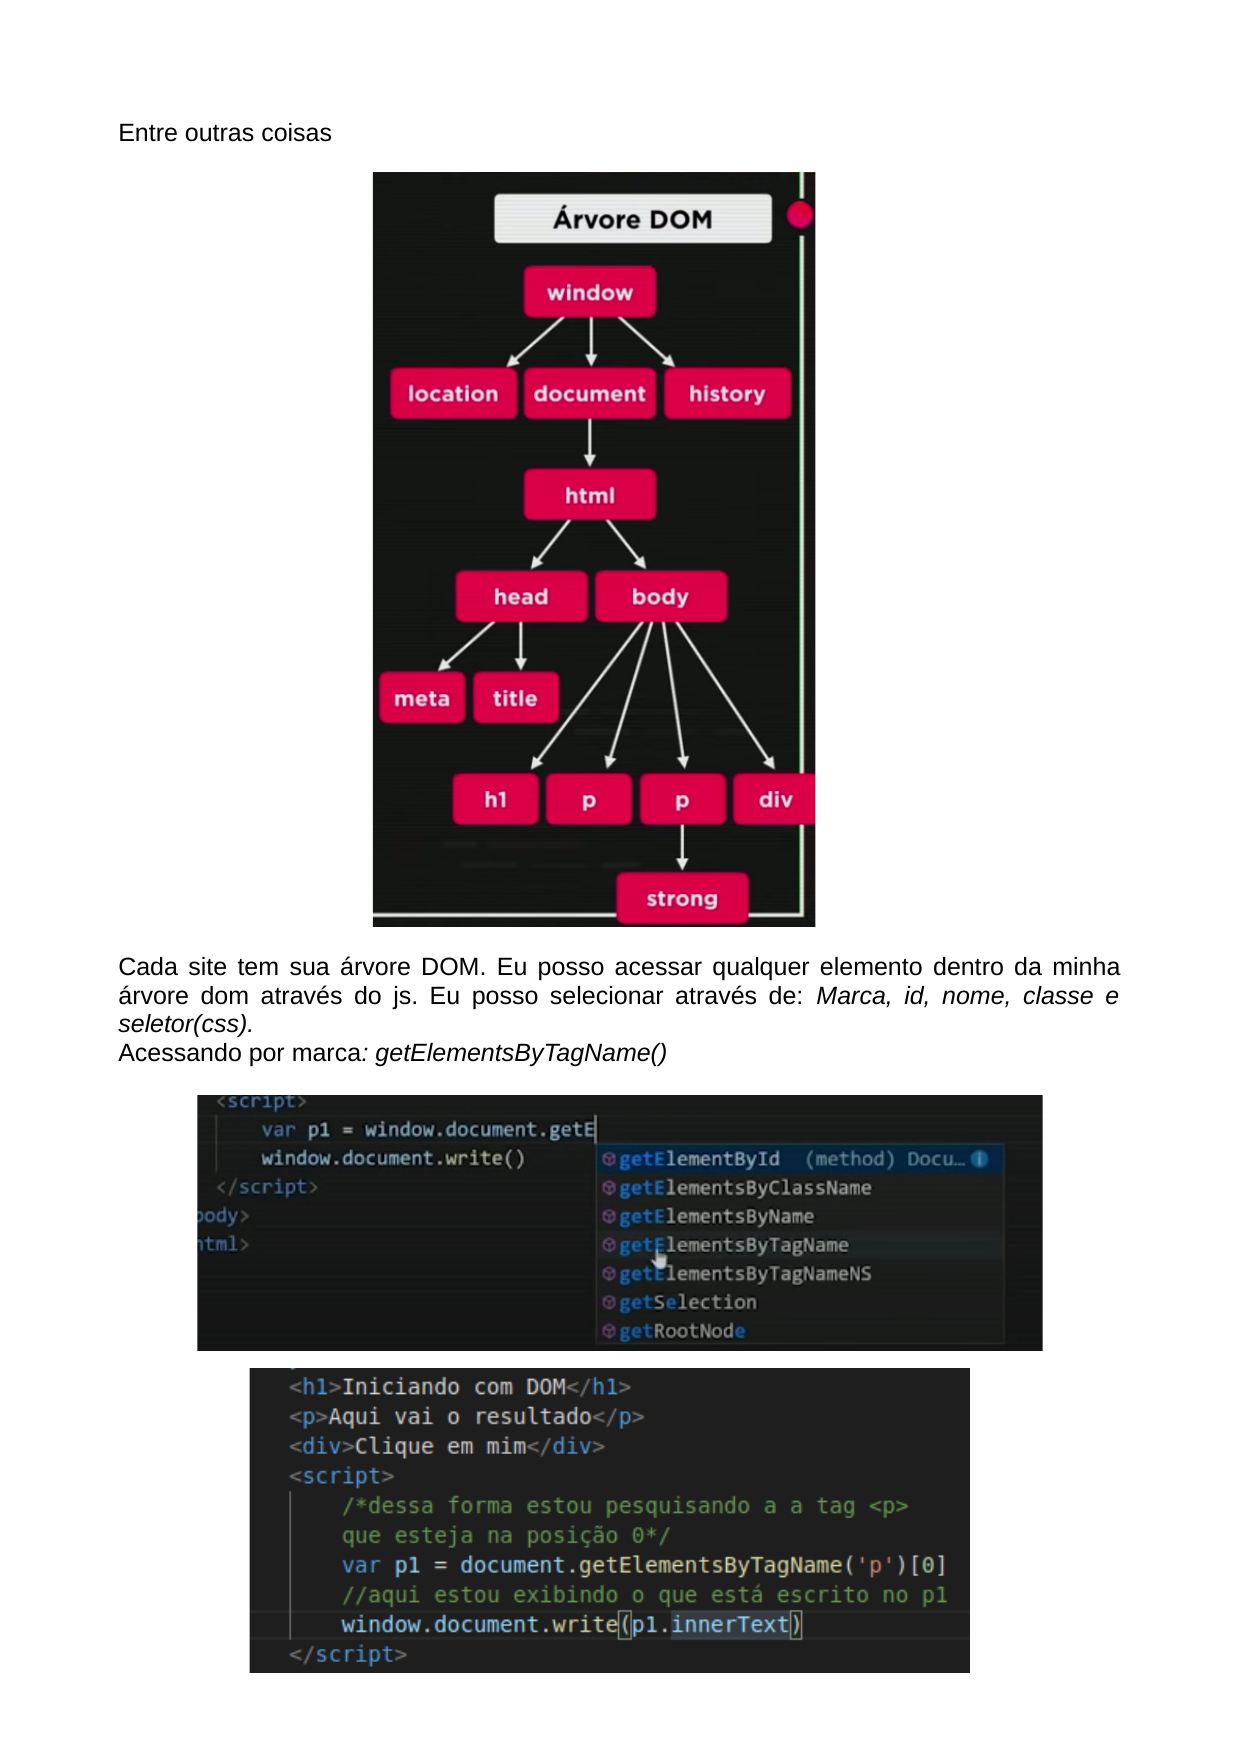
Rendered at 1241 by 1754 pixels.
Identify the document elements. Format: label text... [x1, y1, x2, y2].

picture [197, 1095, 1043, 1351]
text Cada site tem sua árvore DOM. Eu posso acessar qualquer elemento dentro da minha árvore dom através do js. Eu posso selecionar através de: Marca, id, nome, classe e seletor(css). [118, 952, 1122, 1038]
picture [249, 1368, 970, 1673]
text Acessando por marca: getElementsByTagName() [118, 1038, 1122, 1067]
text Entre outras coisas [118, 118, 1122, 147]
picture [372, 172, 816, 927]
